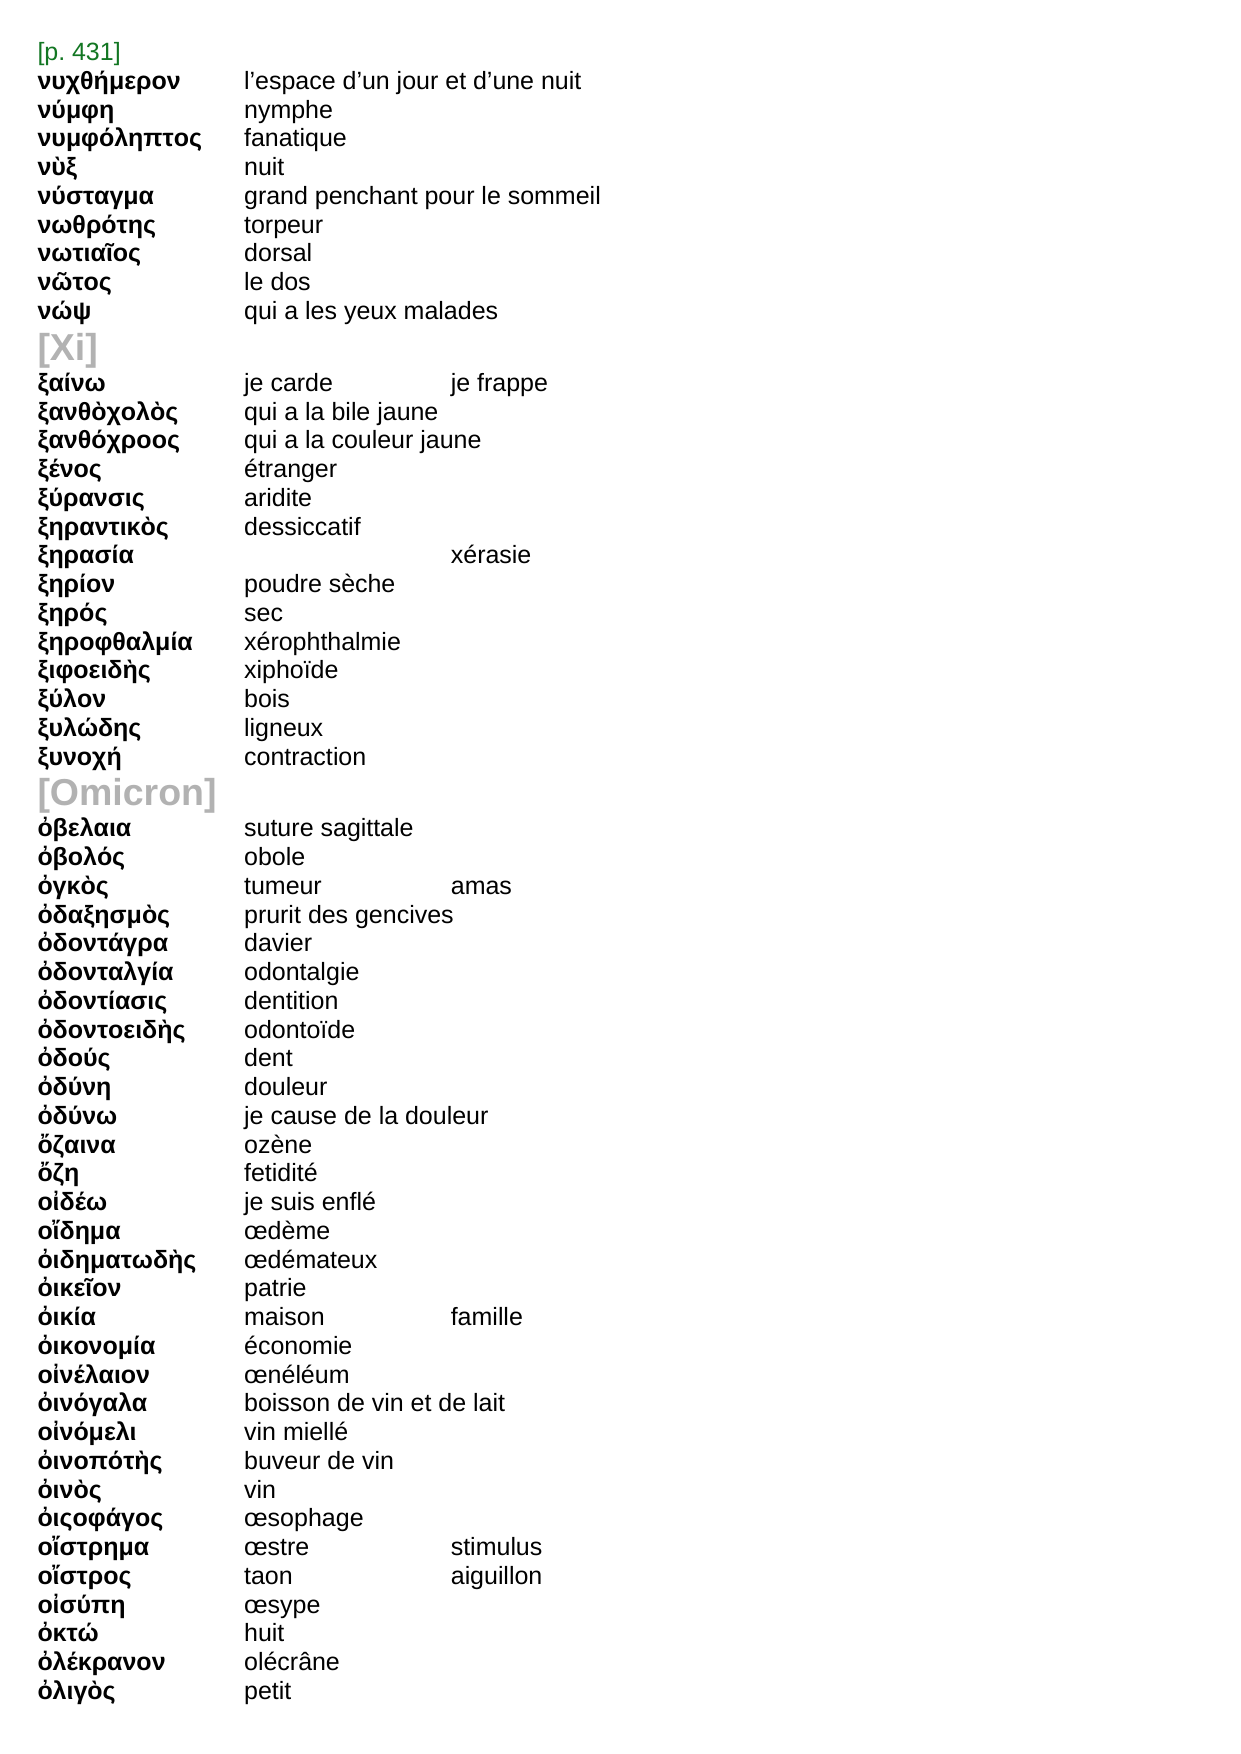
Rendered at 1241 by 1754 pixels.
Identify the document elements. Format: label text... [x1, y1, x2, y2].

text ξηραντικὸς dessiccatif [37, 512, 1203, 540]
text ὀδαξησμὸς prurit des gencives [37, 900, 1203, 928]
text ὀικεῖον patrie [37, 1273, 1203, 1302]
text ξύρανσις aridite [37, 483, 1203, 512]
text ξηρίον poudre sèche [37, 569, 1203, 598]
text ὀβελαια suture sagittale [37, 813, 1203, 842]
text οἴστρημα œstre stimulus [37, 1532, 1203, 1561]
text ξηρός sec [37, 598, 1203, 627]
text ὄζη fetidité [37, 1158, 1203, 1187]
text ὀινοπότὴς buveur de vin [37, 1446, 1203, 1475]
text ὀδοντίασις dentition [37, 986, 1203, 1015]
text ὀδύνω je cause de la douleur [37, 1101, 1203, 1130]
text ὀκτώ huit [37, 1618, 1203, 1647]
text ὀιςοφάγος œsophage [37, 1503, 1203, 1532]
text ὀδύνη douleur [37, 1072, 1203, 1101]
text ὀβολός obole [37, 842, 1203, 871]
text ὀγκὸς tumeur amas [37, 871, 1203, 900]
text ξύλον bois [37, 684, 1203, 713]
text νῶτος le dos [37, 267, 1203, 296]
subtitle [Omicron] [37, 770, 1203, 813]
subtitle [Xi] [37, 325, 1203, 368]
text νυμφόληπτος fanatique [37, 123, 1203, 152]
text νωθρότης torpeur [37, 210, 1203, 238]
text ξηρασία xérasie [37, 540, 1203, 569]
text νωτιαῖος dorsal [37, 238, 1203, 267]
text νύσταγμα grand penchant pour le sommeil [37, 181, 1203, 210]
text ὀικονομία économie [37, 1331, 1203, 1360]
text ὀδονταλγία odontalgie [37, 957, 1203, 986]
text ξανθόχροος qui a la couleur jaune [37, 425, 1203, 454]
text ὄζαινα ozène [37, 1130, 1203, 1158]
text ξένος étranger [37, 454, 1203, 483]
text ὀλέκρανον olécrâne [37, 1647, 1203, 1676]
text νώψ qui a les yeux malades [37, 296, 1203, 325]
text [p. 431] [37, 37, 1203, 66]
text ξανθὸχολὸς qui a la bile jaune [37, 397, 1203, 425]
text οἴδημα œdème [37, 1216, 1203, 1245]
text νυχθήμερον l’espace d’un jour et d’une nuit [37, 66, 1203, 95]
text ὀλιγὸς petit [37, 1676, 1203, 1705]
text νὺξ nuit [37, 152, 1203, 181]
text νύμφη nymphe [37, 95, 1203, 123]
text ξιφοειδὴς xiphoïde [37, 655, 1203, 684]
text ὀικία maison famille [37, 1302, 1203, 1331]
text ξαίνω je carde je frappe [37, 368, 1203, 397]
text οἰδέω je suis enflé [37, 1187, 1203, 1216]
text ξηροφθαλμία xérophthalmie [37, 627, 1203, 655]
text ὀινὸς vin [37, 1475, 1203, 1503]
text ὀδούς dent [37, 1043, 1203, 1072]
text οἰνόμελι vin miellé [37, 1417, 1203, 1446]
text ξυνοχή contraction [37, 742, 1203, 770]
text οἰνέλαιον œnéléum [37, 1360, 1203, 1388]
text οἰσύπη œsype [37, 1590, 1203, 1618]
text ὀδοντάγρα davier [37, 928, 1203, 957]
text ὀινόγαλα boisson de vin et de lait [37, 1388, 1203, 1417]
text ὀδοντοειδὴς odontoïde [37, 1015, 1203, 1043]
text ξυλώδης ligneux [37, 713, 1203, 742]
text ὀιδηματωδὴς œdémateux [37, 1245, 1203, 1273]
text οἴστρος taon aiguillon [37, 1561, 1203, 1590]
